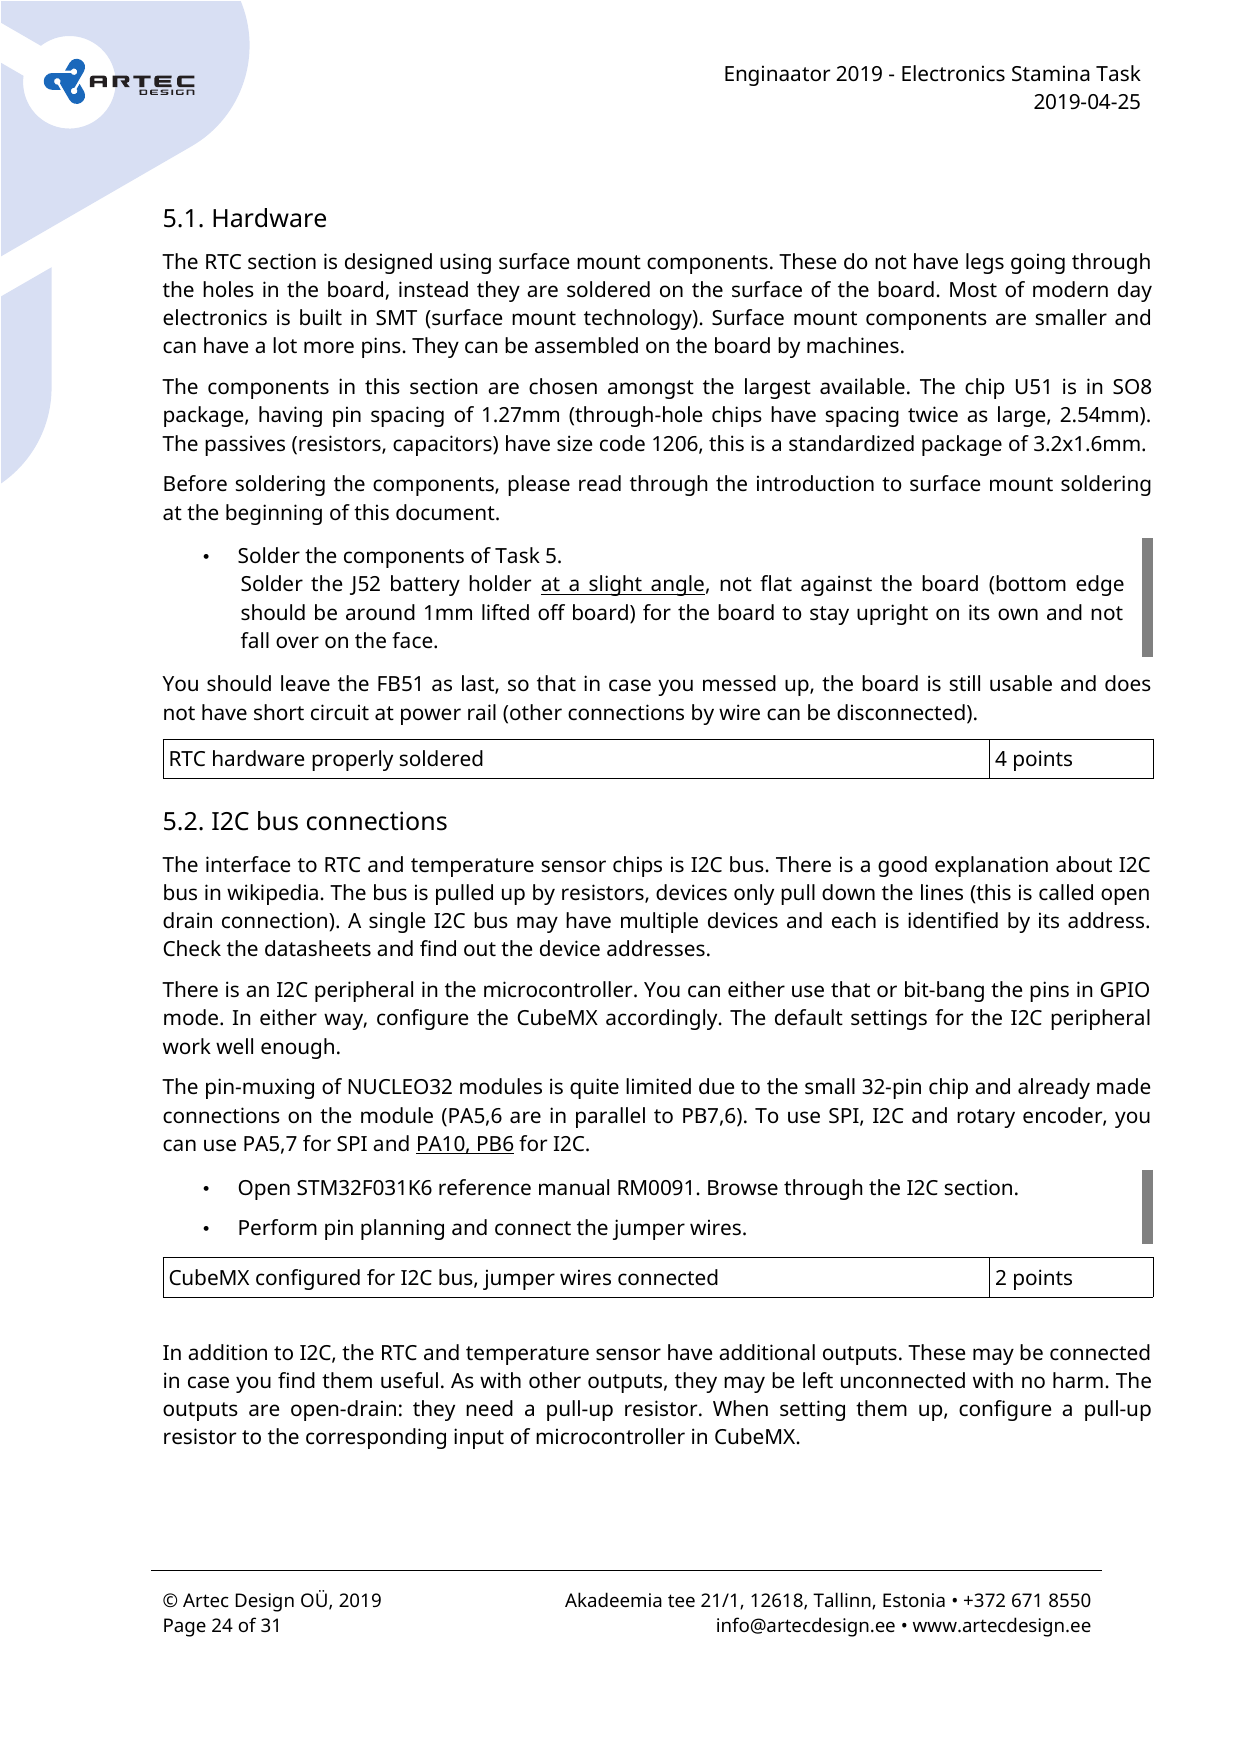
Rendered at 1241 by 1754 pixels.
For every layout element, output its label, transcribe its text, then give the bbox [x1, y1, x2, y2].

table_header 4 points [990, 740, 1153, 778]
list Open STM32F031K6 reference manual RM0091. Browse through the I2C section. [200, 1170, 1142, 1201]
text The RTC section is designed using surface mount components. These do not have legs going through the holes in the board, instead they are soldered on the surface of the board. Most of modern day electronics is built in SMT (surface mount technology). Surface mount components are smaller and can have a lot more pins. They can be assembled on the board by machines. [162, 247, 1153, 360]
table_header RTC hardware properly soldered [164, 740, 989, 778]
table_header 2 points [990, 1258, 1153, 1297]
list Perform pin planning and connect the jumper wires. [200, 1210, 1142, 1244]
text You should leave the FB51 as last, so that in case you messed up, the board is still usable and does not have short circuit at power rail (other connections by wire can be disconnected). [162, 669, 1153, 726]
table_header CubeMX configured for I2C bus, jumper wires connected [164, 1258, 989, 1297]
text The interface to RTC and temperature sensor chips is I2C bus. There is a good explanation about I2C bus in wikipedia. The bus is pulled up by resistors, devices only pull down the lines (this is called open drain connection). A single I2C bus may have multiple devices and each is identified by its address. Check the datasheets and find out the device addresses. [162, 850, 1153, 963]
subtitle Hardware [162, 200, 1153, 234]
text There is an I2C peripheral in the microcontroller. You can either use that or bit-bang the pins in GPIO mode. In either way, configure the CubeMX accordingly. The default settings for the I2C peripheral work well enough. [162, 975, 1153, 1060]
subtitle I2C bus connections [162, 803, 1153, 837]
text The pin-muxing of NUCLEO32 modules is quite limited due to the small 32-pin chip and already made connections on the module (PA5,6 are in parallel to PB7,6). To use SPI, I2C and rotary encoder, you can use PA5,7 for SPI and PA10, PB6 for I2C. [162, 1072, 1153, 1157]
text The components in this section are chosen amongst the largest available. The chip U51 is in SO8 package, having pin spacing of 1.27mm (through-hole chips have spacing twice as large, 2.54mm). The passives (resistors, capacitors) have size code 1206, this is a standardized package of 3.2x1.6mm. [162, 372, 1153, 457]
text In addition to I2C, the RTC and temperature sensor have additional outputs. These may be connected in case you find them useful. As with other outputs, they may be left unconnected with no harm. The outputs are open-drain: they need a pull-up resistor. When setting them up, configure a pull-up resistor to the corresponding input of microcontroller in CubeMX. [162, 1338, 1153, 1451]
list Solder the components of Task 5. Solder the J52 battery holder at a slight angle, not flat against the board (bottom edge should be around 1mm lifted off board) for the board to stay upright on its own and not fall over on the face. [200, 538, 1142, 657]
text Before soldering the components, please read through the introduction to surface mount soldering at the beginning of this document. [162, 469, 1153, 526]
